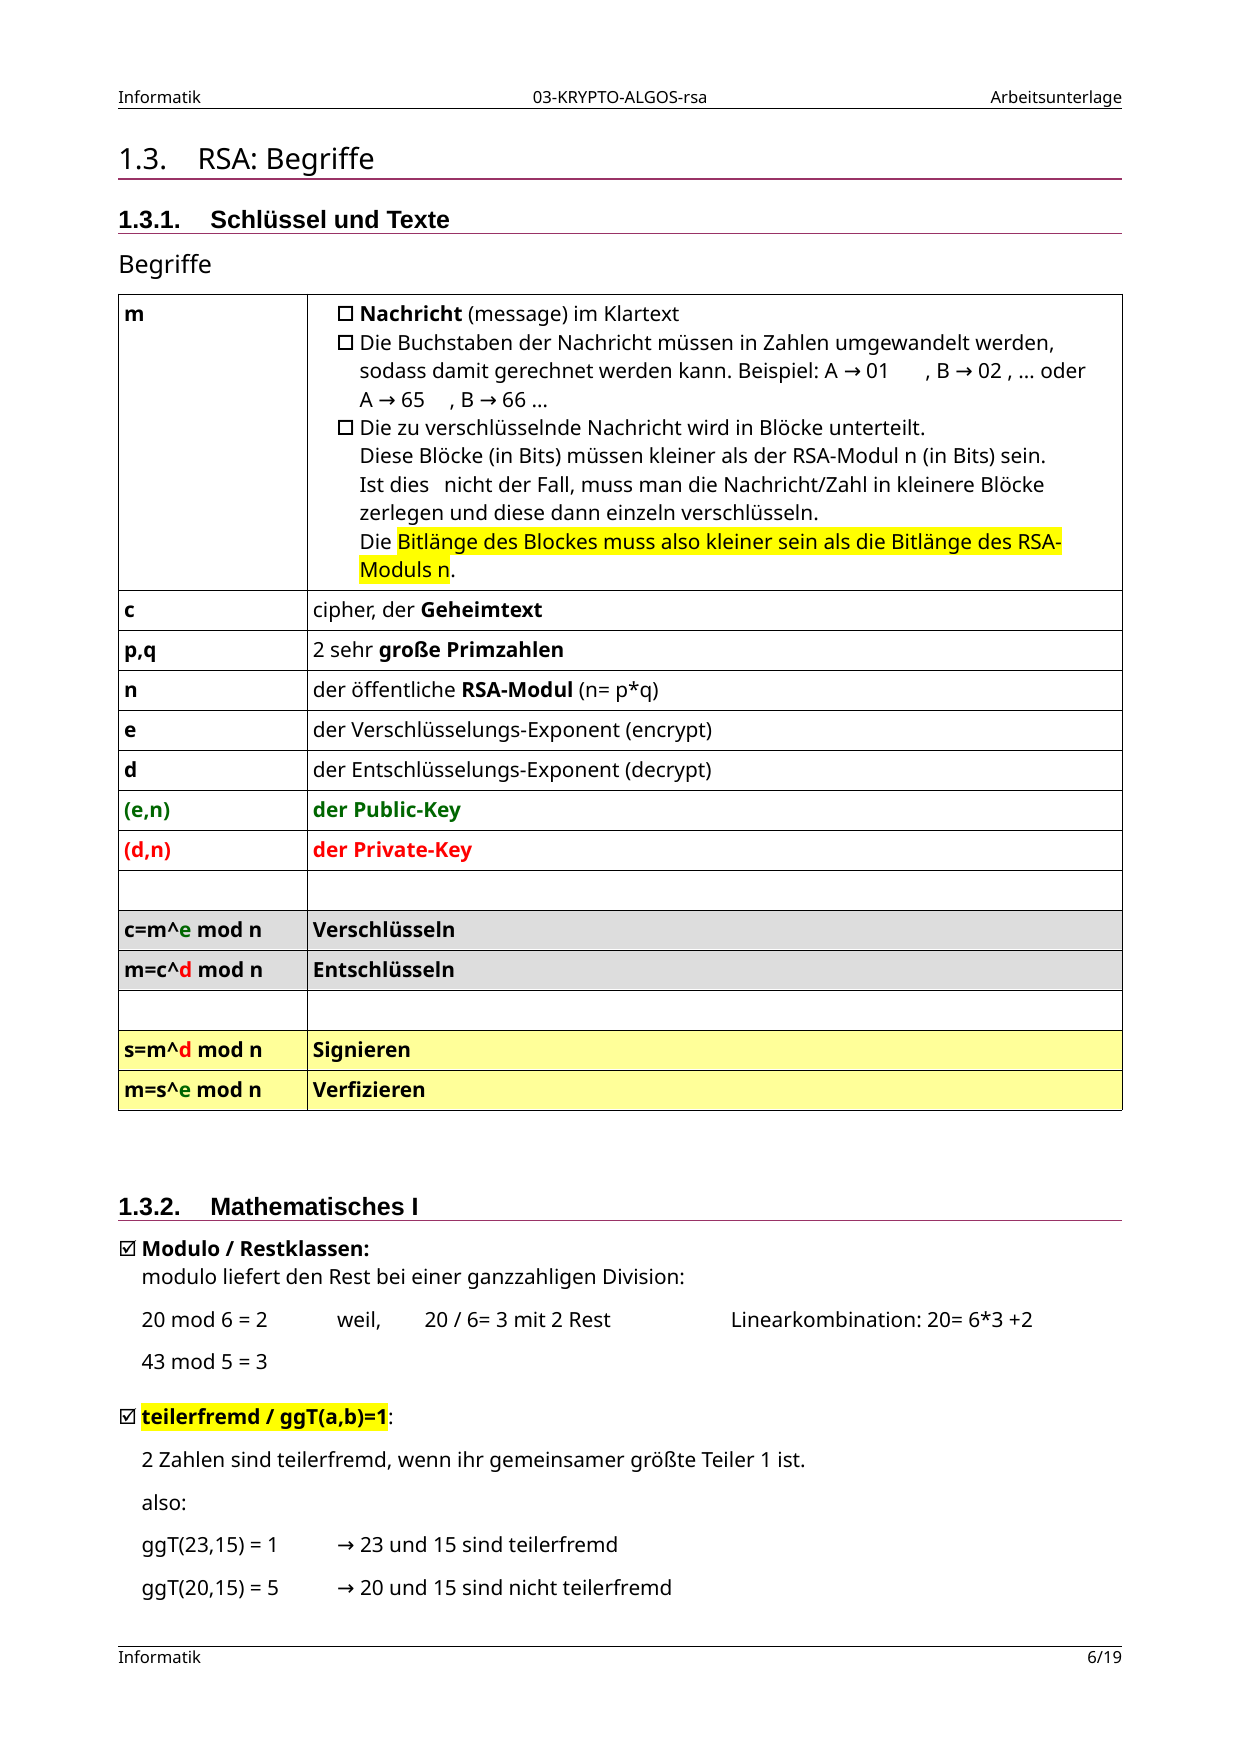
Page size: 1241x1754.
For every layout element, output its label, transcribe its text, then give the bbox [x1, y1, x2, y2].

table_cell s=m^d mod n [119, 1031, 307, 1069]
table_cell (d,n) [119, 831, 307, 869]
table_cell n [119, 671, 307, 709]
list Modulo / Restklassen: [118, 1234, 1122, 1262]
text Begriffe [118, 247, 1122, 281]
table_cell Verschlüsseln [308, 911, 1122, 949]
subtitle Schlüssel und Texte [118, 205, 1122, 233]
table_cell (e,n) [119, 791, 307, 829]
table_cell d [119, 751, 307, 789]
table_cell m=s^e mod n [119, 1071, 307, 1109]
subtitle RSA: Begriffe [118, 138, 1122, 178]
table_cell [308, 991, 1122, 1029]
table_cell 2 sehr große Primzahlen [308, 631, 1122, 669]
table_cell der Verschlüsselungs-Exponent (encrypt) [308, 711, 1122, 749]
table_cell der öffentliche RSA-Modul (n= p*q) [308, 671, 1122, 709]
table_header m [119, 295, 307, 589]
table_header Nachricht (message) im Klartext Die Buchstaben der Nachricht müssen in Zahlen umgewandelt werden, sodass damit gerechnet werden kann. Beispiel: A → 01 , B → 02 , … oder A → 65 , B → 66 … Die zu verschlüsselnde Nachricht wird in Blöcke unterteilt. Diese Blöcke (in Bits) müssen kleiner als der RSA-Modul n (in Bits) sein. Ist dies nicht der Fall, muss man die Nachricht/Zahl in kleinere Blöcke zerlegen und diese dann einzeln verschlüsseln. Die Bitlänge des Blockes muss also kleiner sein als die Bitlänge des RSA-Moduls n. [308, 295, 1122, 589]
table_cell [308, 871, 1122, 909]
list modulo liefert den Rest bei einer ganzzahligen Division: 20 mod 6 = 2 weil, 20 / 6= 3 mit 2 Rest Linearkombination: 20= 6*3 +2 43 mod 5 = 3 [118, 1262, 1122, 1376]
table_cell der Entschlüsselungs-Exponent (decrypt) [308, 751, 1122, 789]
table_cell m=c^d mod n [119, 951, 307, 989]
table_cell Entschlüsseln [308, 951, 1122, 989]
table_cell der Private-Key [308, 831, 1122, 869]
table_cell cipher, der Geheimtext [308, 591, 1122, 629]
table_cell c [119, 591, 307, 629]
table_cell der Public-Key [308, 791, 1122, 829]
subtitle Mathematisches I [118, 1191, 1122, 1220]
table_cell Verfizieren [308, 1071, 1122, 1109]
list teilerfremd / ggT(a,b)=1: 2 Zahlen sind teilerfremd, wenn ihr gemeinsamer größte Teiler 1 ist. also: ggT(23,15) = 1 → 23 und 15 sind teilerfremd ggT(20,15) = 5 → 20 und 15 sind nicht teilerfremd [118, 1402, 1122, 1601]
table_cell c=m^e mod n [119, 911, 307, 949]
table_cell [119, 991, 307, 1029]
table_cell e [119, 711, 307, 749]
table_cell Signieren [308, 1031, 1122, 1069]
table_cell [119, 871, 307, 909]
table_cell p,q [119, 631, 307, 669]
